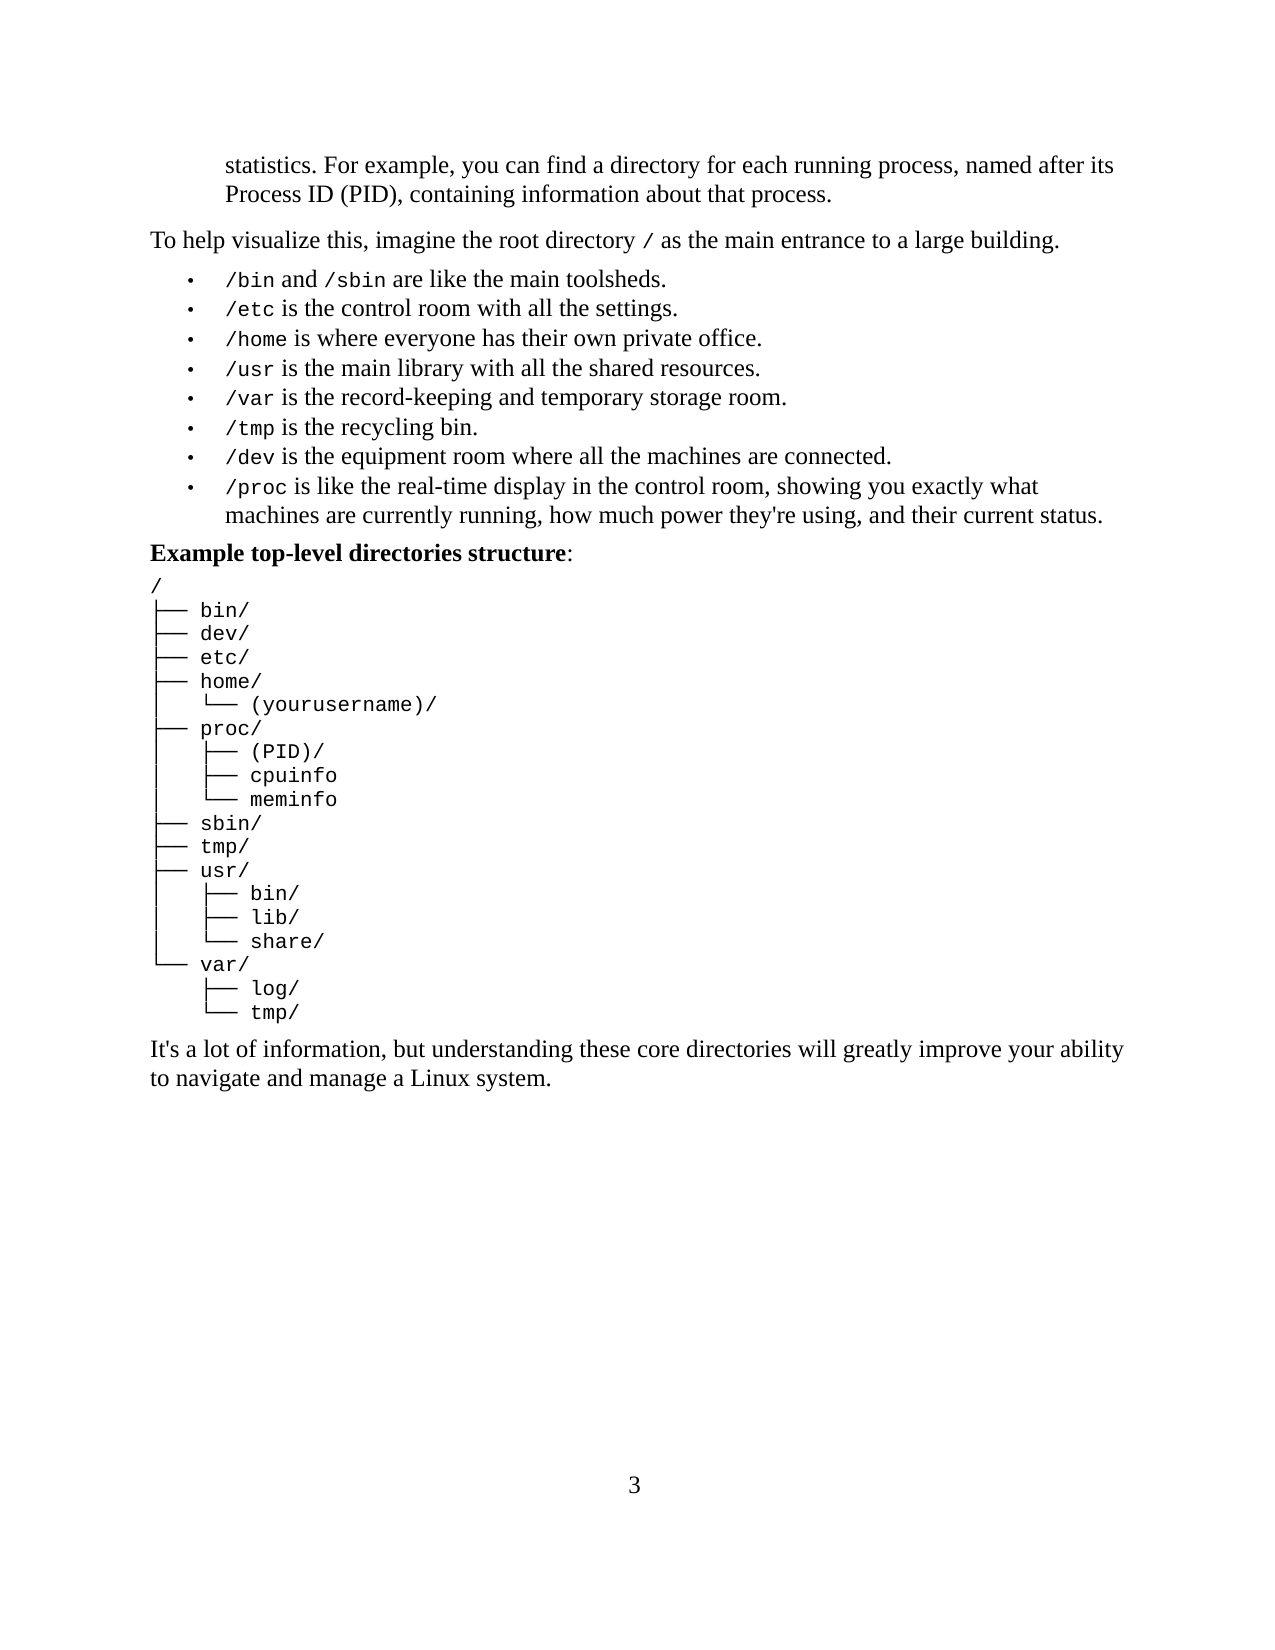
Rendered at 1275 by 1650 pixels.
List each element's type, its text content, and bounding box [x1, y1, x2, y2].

list /var is the record-keeping and temporary storage room. [187, 382, 1125, 412]
text ├── etc/ [150, 647, 1125, 671]
text └── var/ [150, 954, 1125, 978]
list /usr is the main library with all the shared resources. [187, 353, 1125, 382]
text │ ├── bin/ [150, 883, 1125, 907]
text │ ├── cpuinfo [150, 765, 1125, 789]
text ├── bin/ [157, 600, 1125, 623]
list /dev is the equipment room where all the machines are connected. [187, 441, 1125, 471]
list statistics. For example, you can find a directory for each running process, named after its Process ID (PID), containing information about that process. [187, 150, 1125, 207]
text ├── usr/ [157, 860, 1125, 883]
text ├── log/ [150, 978, 1125, 1002]
text │ └── share/ [157, 931, 1125, 954]
text / [150, 576, 1125, 600]
text It's a lot of information, but understanding these core directories will greatly improve your ability to navigate and manage a Linux system. [150, 1034, 1125, 1092]
text └── tmp/ [150, 1002, 1125, 1025]
list /tmp is the recycling bin. [187, 412, 1125, 441]
text │ ├── (PID)/ [150, 742, 1125, 765]
text ├── proc/ [157, 718, 1125, 742]
list /etc is the control room with all the settings. [187, 293, 1125, 323]
text To help visualize this, imagine the root directory / as the main entrance to a large building. [150, 225, 1125, 255]
text Example top-level directories structure: [150, 538, 1125, 567]
list /bin and /sbin are like the main toolsheds. [187, 264, 1125, 293]
list /home is where everyone has their own private office. [187, 323, 1125, 353]
text ├── home/ [157, 671, 1125, 694]
list /proc is like the real-time display in the control room, showing you exactly what machines are currently running, how much power they're using, and their current status. [187, 471, 1125, 529]
text │ └── meminfo [157, 789, 1125, 812]
text ├── tmp/ [150, 836, 1125, 860]
text │ ├── lib/ [150, 907, 1125, 931]
text ├── sbin/ [150, 812, 1125, 836]
text │ └── (yourusername)/ [150, 694, 1125, 718]
text ├── dev/ [150, 623, 1125, 647]
